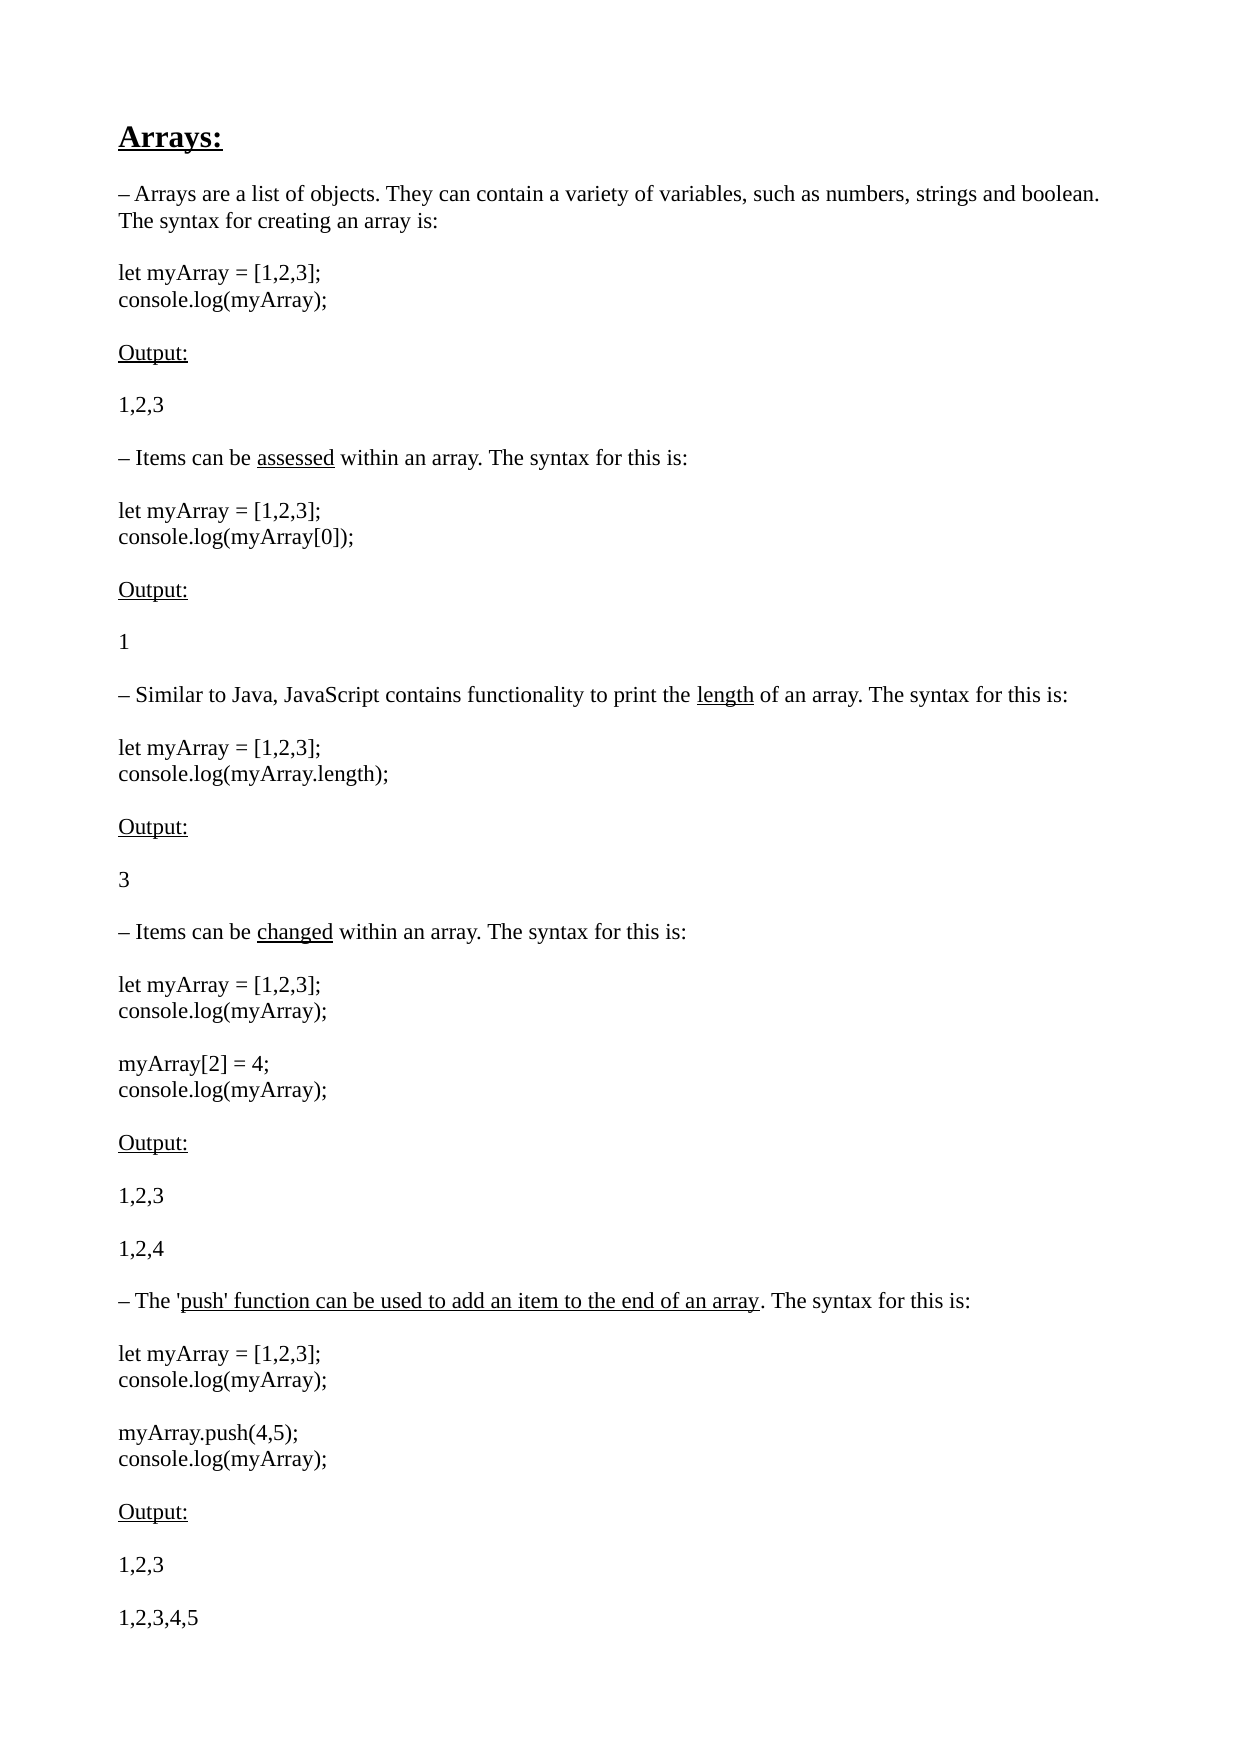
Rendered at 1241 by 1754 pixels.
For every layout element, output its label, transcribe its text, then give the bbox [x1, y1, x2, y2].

text console.log(myArray[0]); [118, 523, 1122, 549]
text The syntax for creating an array is: [118, 207, 1122, 233]
text let myArray = [1,2,3]; [118, 497, 1122, 523]
text let myArray = [1,2,3]; [118, 1340, 1122, 1366]
text console.log(myArray); [118, 997, 1122, 1024]
text Output: [118, 813, 1122, 839]
text console.log(myArray); [118, 1076, 1122, 1103]
text myArray[2] = 4; [118, 1050, 1122, 1076]
text console.log(myArray); [118, 286, 1122, 312]
text Output: [118, 338, 1122, 365]
text let myArray = [1,2,3]; [118, 971, 1122, 997]
text 1,2,4 [118, 1234, 1122, 1261]
text – Similar to Java, JavaScript contains functionality to print the length of an array. The syntax for this is: [118, 681, 1122, 707]
text console.log(myArray.length); [118, 760, 1122, 787]
text – The 'push' function can be used to add an item to the end of an array. The syntax for this is: [118, 1287, 1122, 1314]
text – Items can be changed within an array. The syntax for this is: [118, 918, 1122, 945]
text – Items can be assessed within an array. The syntax for this is: [118, 444, 1122, 470]
text 1 [118, 628, 1122, 655]
text 1,2,3 [118, 391, 1122, 418]
text myArray.push(4,5); [118, 1419, 1122, 1445]
text 1,2,3 [118, 1182, 1122, 1208]
text Arrays: [118, 118, 1122, 154]
text – Arrays are a list of objects. They can contain a variety of variables, such as numbers, strings and boolean. [118, 180, 1122, 207]
text 1,2,3,4,5 [118, 1603, 1122, 1630]
text console.log(myArray); [118, 1445, 1122, 1472]
text let myArray = [1,2,3]; [118, 259, 1122, 286]
text console.log(myArray); [118, 1366, 1122, 1393]
text 3 [118, 866, 1122, 892]
text Output: [118, 1498, 1122, 1524]
text Output: [118, 1129, 1122, 1156]
text 1,2,3 [118, 1551, 1122, 1577]
text let myArray = [1,2,3]; [118, 734, 1122, 760]
text Output: [118, 576, 1122, 602]
